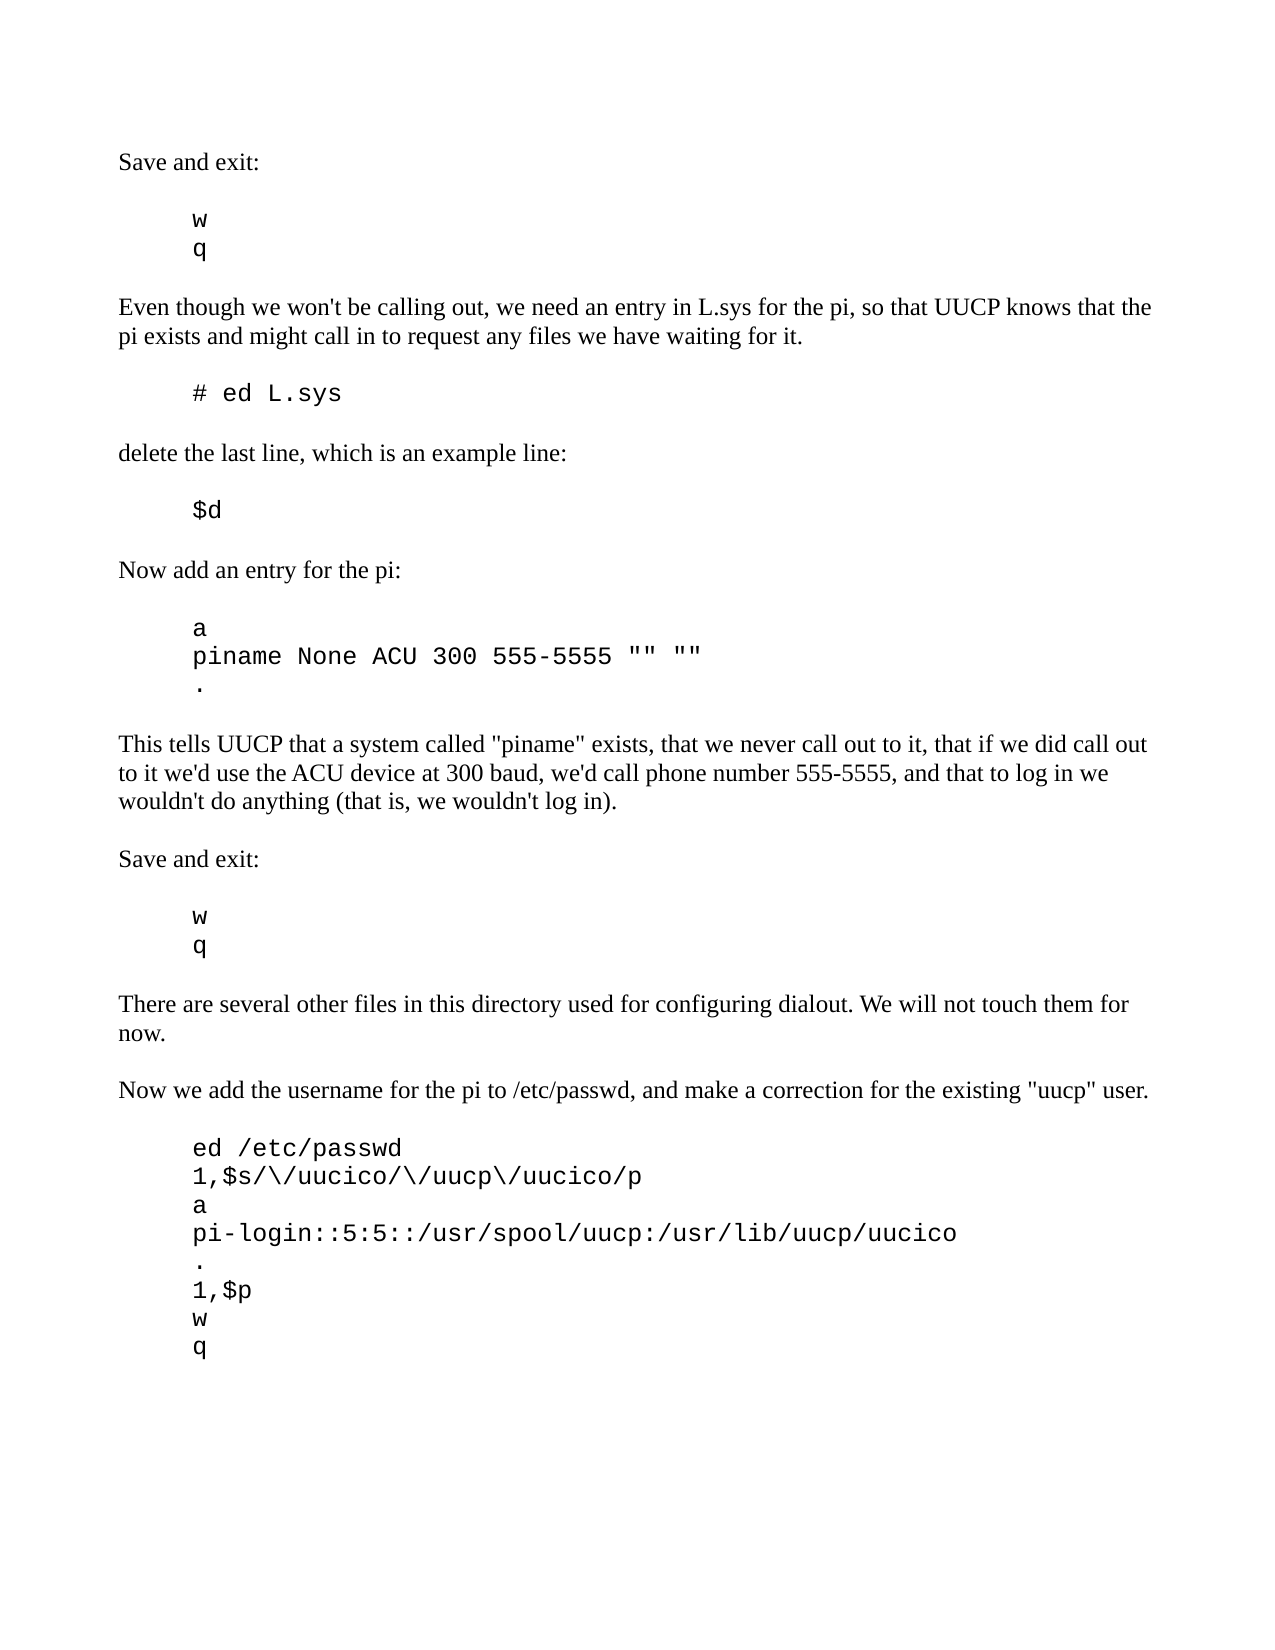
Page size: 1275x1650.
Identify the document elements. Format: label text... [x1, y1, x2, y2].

text There are several other files in this directory used for configuring dialout. We will not touch them for now. [118, 989, 1157, 1047]
text $d [118, 496, 1157, 526]
text w [118, 901, 1157, 932]
text piname None ACU 300 555-5555 "" "" [118, 643, 1157, 672]
text q [118, 235, 1157, 263]
text 1,$p [118, 1277, 1157, 1306]
text Even though we won't be calling out, we need an entry in L.sys for the pi, so that UUCP knows that the pi exists and might call in to request any files we have waiting for it. [118, 292, 1157, 350]
text 1,$s/\/uucico/\/uucp\/uucico/p [118, 1164, 1157, 1192]
text Now we add the username for the pi to /etc/passwd, and make a correction for the existing "uucp" user. [118, 1076, 1157, 1104]
text w [118, 1306, 1157, 1334]
text # ed L.sys [118, 378, 1157, 409]
text Save and exit: [118, 147, 1157, 176]
text a [118, 613, 1157, 643]
text . [118, 1249, 1157, 1277]
text This tells UUCP that a system called "piname" exists, that we never call out to it, that if we did call out to it we'd use the ACU device at 300 baud, we'd call phone number 555-5555, and that to log in we wouldn't do anything (that is, we wouldn't log in). [118, 729, 1157, 815]
text ed /etc/passwd [118, 1133, 1157, 1164]
text pi-login::5:5::/usr/spool/uucp:/usr/lib/uucp/uucico [118, 1221, 1157, 1249]
text delete the last line, which is an example line: [118, 438, 1157, 467]
text w [118, 204, 1157, 235]
text a [118, 1192, 1157, 1221]
text q [118, 1334, 1157, 1362]
text Now add an entry for the pi: [118, 555, 1157, 584]
text q [118, 932, 1157, 961]
text . [118, 672, 1157, 700]
text Save and exit: [118, 844, 1157, 873]
